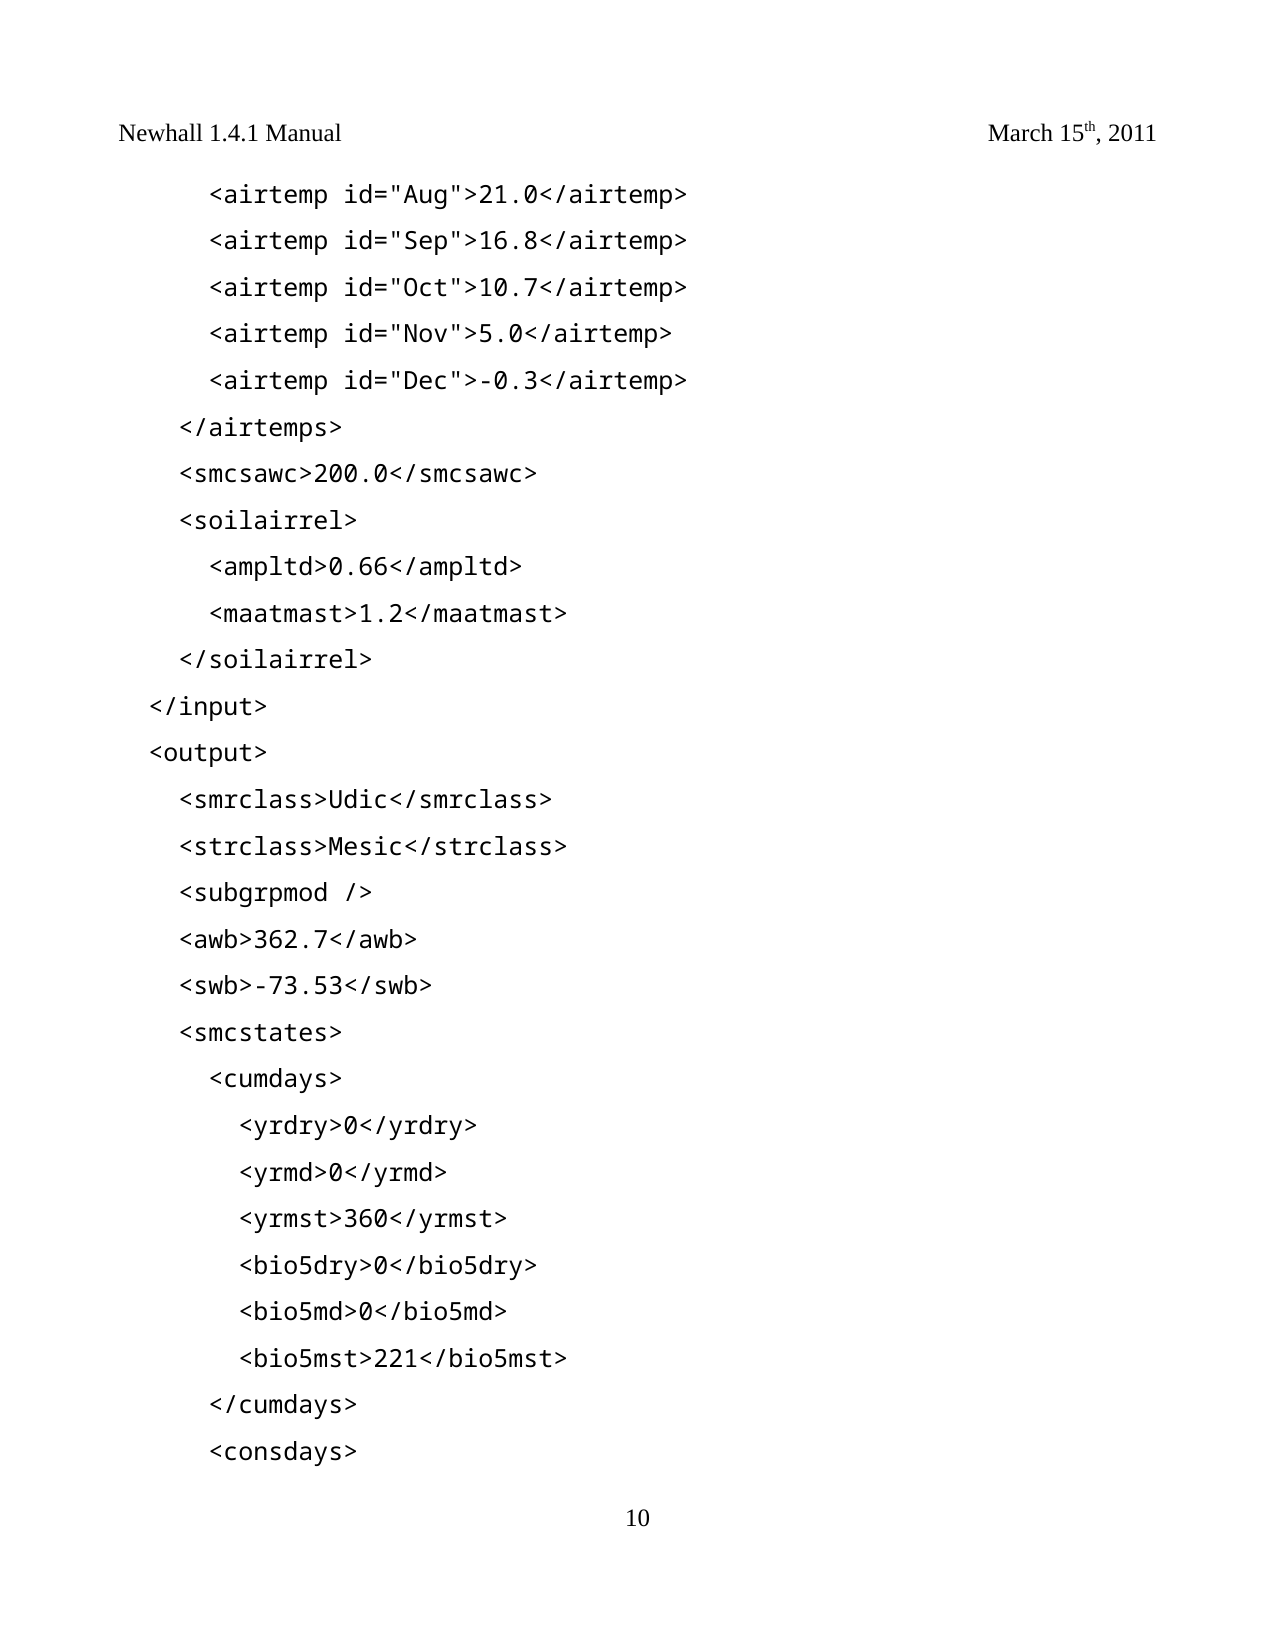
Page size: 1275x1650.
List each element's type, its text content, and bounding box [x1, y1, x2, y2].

text <yrmd>0</yrmd> [118, 1154, 1157, 1188]
text <ampltd>0.66</ampltd> [118, 549, 1157, 583]
text <cumdays> [118, 1061, 1157, 1095]
text <subgrpmod /> [118, 875, 1157, 909]
text <awb>362.7</awb> [118, 921, 1157, 955]
text <output> [118, 735, 1157, 769]
text <yrdry>0</yrdry> [118, 1108, 1157, 1142]
text <smcsawc>200.0</smcsawc> [118, 456, 1157, 490]
text <smrclass>Udic</smrclass> [118, 782, 1157, 816]
text <airtemp id="Oct">10.7</airtemp> [118, 269, 1157, 303]
text <strclass>Mesic</strclass> [118, 828, 1157, 862]
text </airtemps> [118, 409, 1157, 443]
text <bio5mst>221</bio5mst> [118, 1340, 1157, 1374]
text </input> [118, 688, 1157, 723]
text <airtemp id="Dec">-0.3</airtemp> [118, 363, 1157, 397]
text <airtemp id="Nov">5.0</airtemp> [118, 316, 1157, 350]
text <yrmst>360</yrmst> [118, 1201, 1157, 1235]
text <bio5dry>0</bio5dry> [118, 1247, 1157, 1281]
text </cumdays> [118, 1387, 1157, 1421]
text </soilairrel> [118, 642, 1157, 676]
text <swb>-73.53</swb> [118, 968, 1157, 1002]
text <airtemp id="Aug">21.0</airtemp> [118, 176, 1157, 210]
text <consdays> [118, 1433, 1157, 1468]
text <smcstates> [118, 1014, 1157, 1048]
text <airtemp id="Sep">16.8</airtemp> [118, 223, 1157, 257]
text <bio5md>0</bio5md> [118, 1294, 1157, 1328]
text <soilairrel> [118, 502, 1157, 536]
text <maatmast>1.2</maatmast> [118, 595, 1157, 629]
